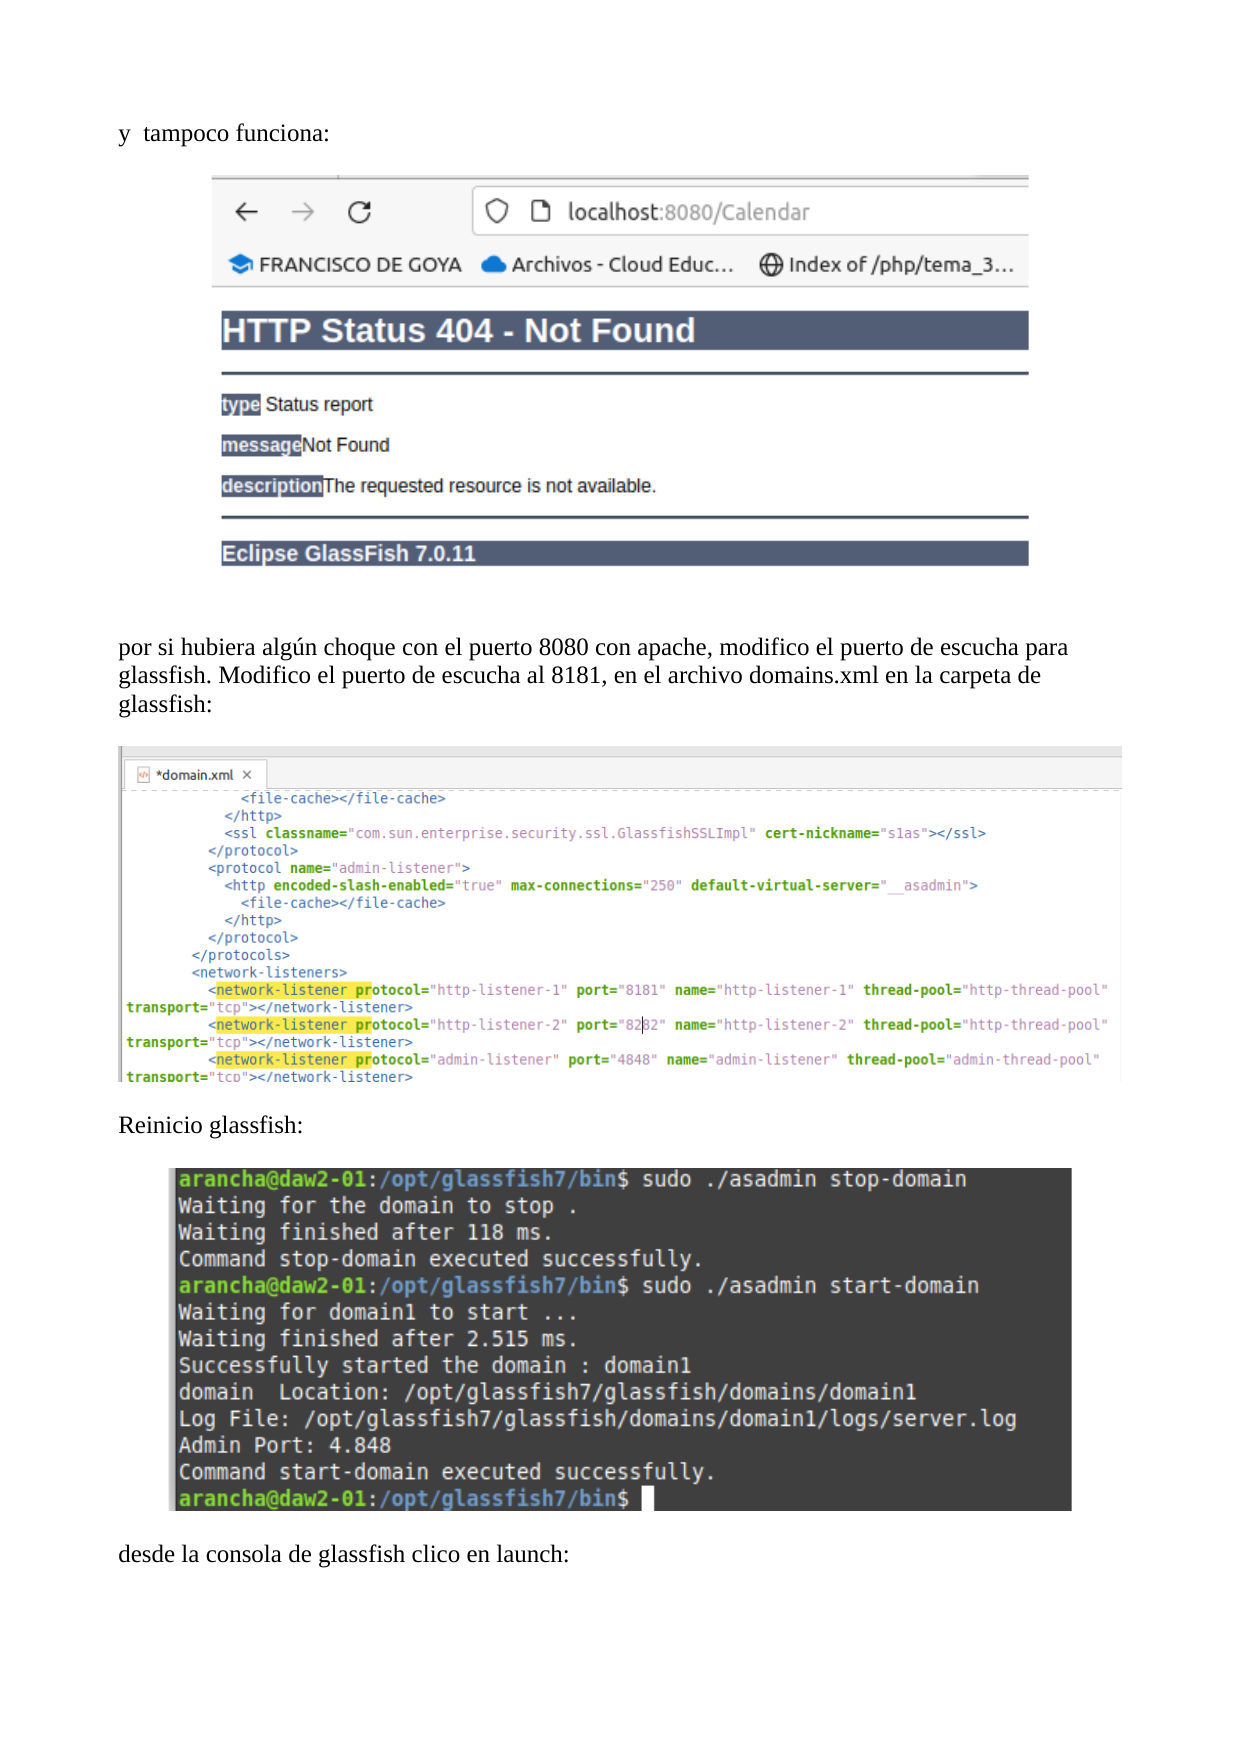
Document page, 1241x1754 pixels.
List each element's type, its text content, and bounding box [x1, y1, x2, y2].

picture [211, 175, 1029, 574]
text Reinicio glassfish: [118, 1111, 1122, 1139]
picture [168, 1168, 1072, 1511]
text y tampoco funciona: [118, 118, 1122, 176]
text por si hubiera algún choque con el puerto 8080 con apache, modifico el puerto de escucha para glassfish. Modifico el puerto de escucha al 8181, en el archivo domains.xml en la carpeta de glassfish: [118, 632, 1122, 746]
text desde la consola de glassfish clico en launch: [118, 1539, 1122, 1568]
picture [118, 746, 1123, 1082]
